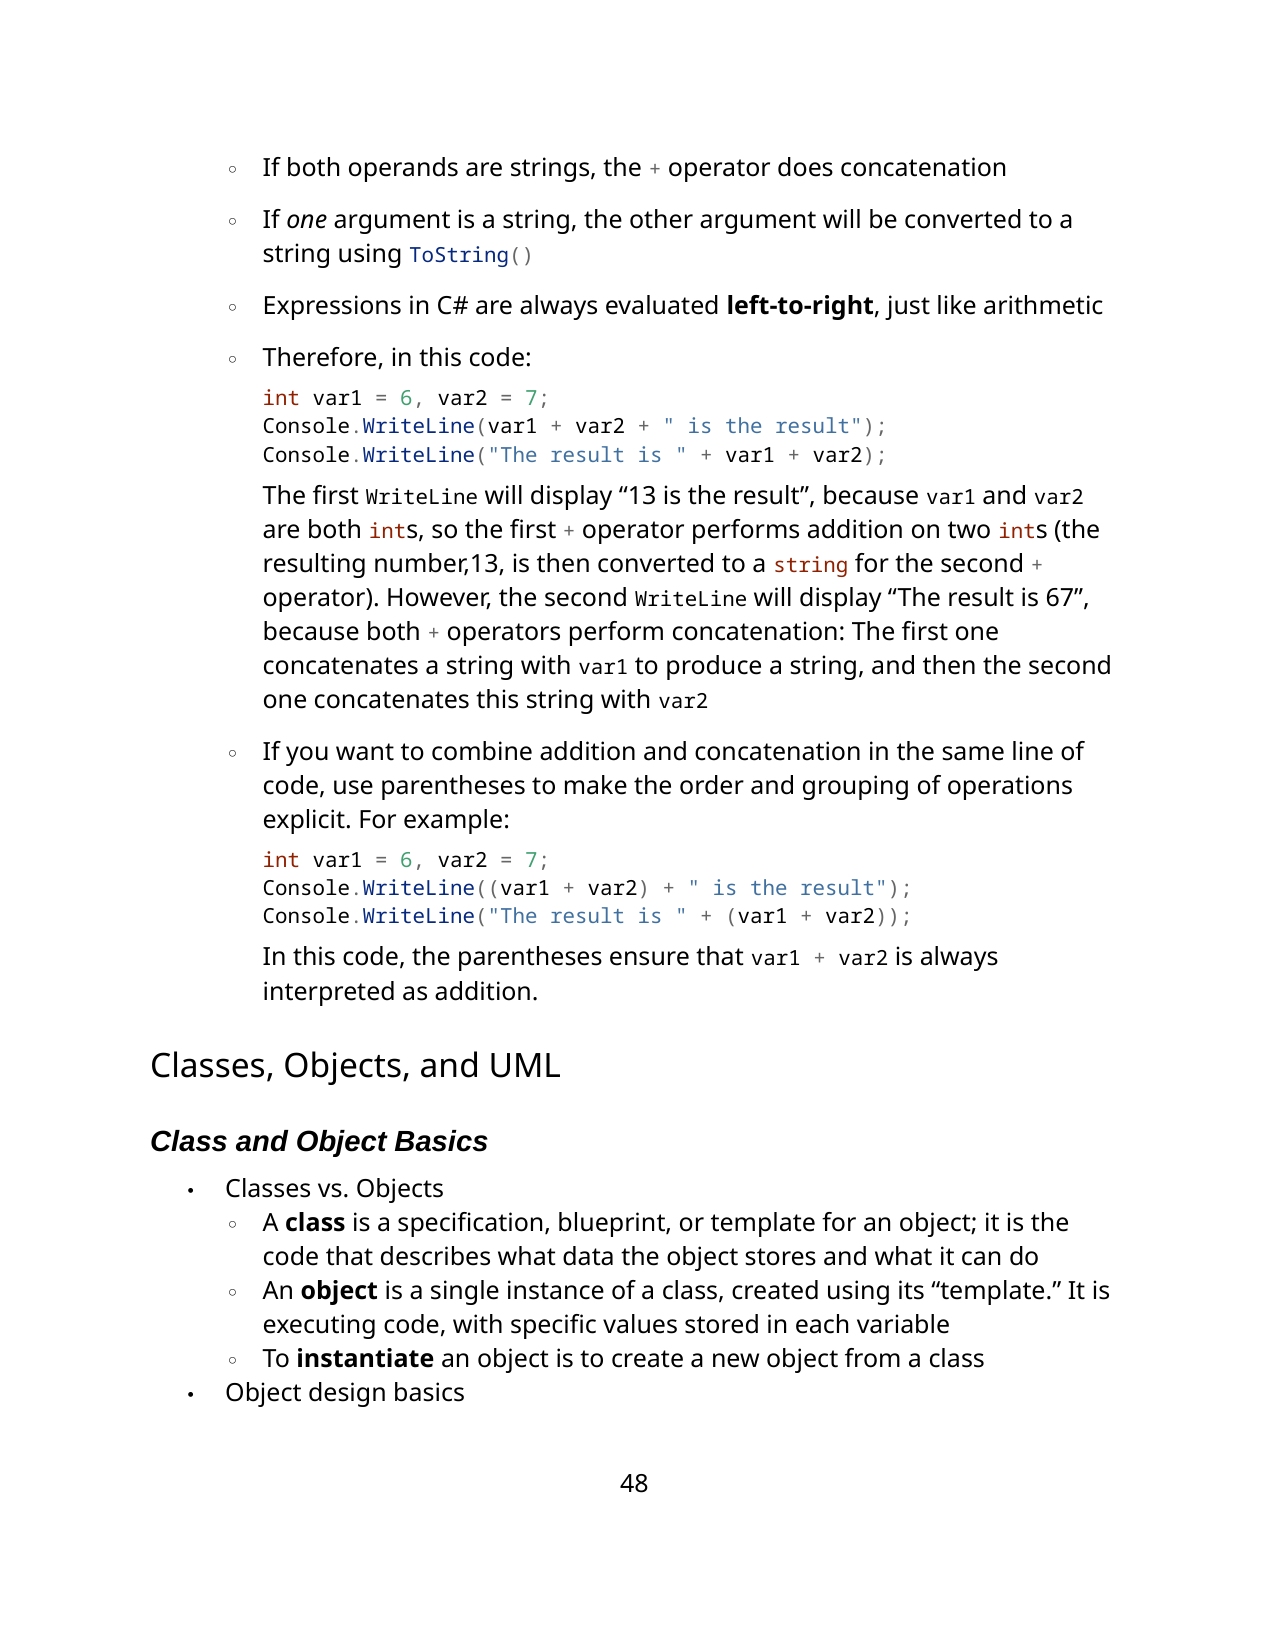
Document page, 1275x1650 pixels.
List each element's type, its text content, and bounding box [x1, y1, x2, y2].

list Object design basics [187, 1375, 1125, 1409]
subtitle Classes, Objects, and UML [150, 1041, 1125, 1087]
subtitle Class and Object Basics [150, 1124, 1125, 1158]
list A class is a specification, blueprint, or template for an object; it is the code that describes what data the object stores and what it can do [225, 1204, 1125, 1273]
list Console.WriteLine("The result is " + (var1 + var2)); [225, 902, 1125, 930]
list int var1 = 6, var2 = 7; [225, 845, 1125, 873]
list The first WriteLine will display “13 is the result”, because var1 and var2 are both ints, so the first + operator performs addition on two ints (the resulting number,13, is then converted to a string for the second + operator). However, the second WriteLine will display “The result is 67”, because both + operators perform concatenation: The first one concatenates a string with var1 to produce a string, and then the second one concatenates this string with var2 [225, 477, 1125, 716]
list In this code, the parentheses ensure that var1 + var2 is always interpreted as addition. [225, 939, 1125, 1007]
list int var1 = 6, var2 = 7; [225, 383, 1125, 411]
list An object is a single instance of a class, created using its “template.” It is executing code, with specific values stored in each variable [225, 1273, 1125, 1341]
list If both operands are strings, the + operator does concatenation [225, 150, 1125, 184]
list If you want to combine addition and concatenation in the same line of code, use parentheses to make the order and grouping of operations explicit. For example: [225, 734, 1125, 836]
list If one argument is a string, the other argument will be converted to a string using ToString() [225, 202, 1125, 270]
list Therefore, in this code: [225, 340, 1125, 374]
list Classes vs. Objects [187, 1170, 1125, 1204]
list To instantiate an object is to create a new object from a class [225, 1341, 1125, 1375]
list Console.WriteLine("The result is " + var1 + var2); [225, 440, 1125, 468]
list Console.WriteLine(var1 + var2 + " is the result"); [225, 411, 1125, 440]
list Console.WriteLine((var1 + var2) + " is the result"); [225, 873, 1125, 902]
list Expressions in C# are always evaluated left-to-right, just like arithmetic [225, 288, 1125, 322]
